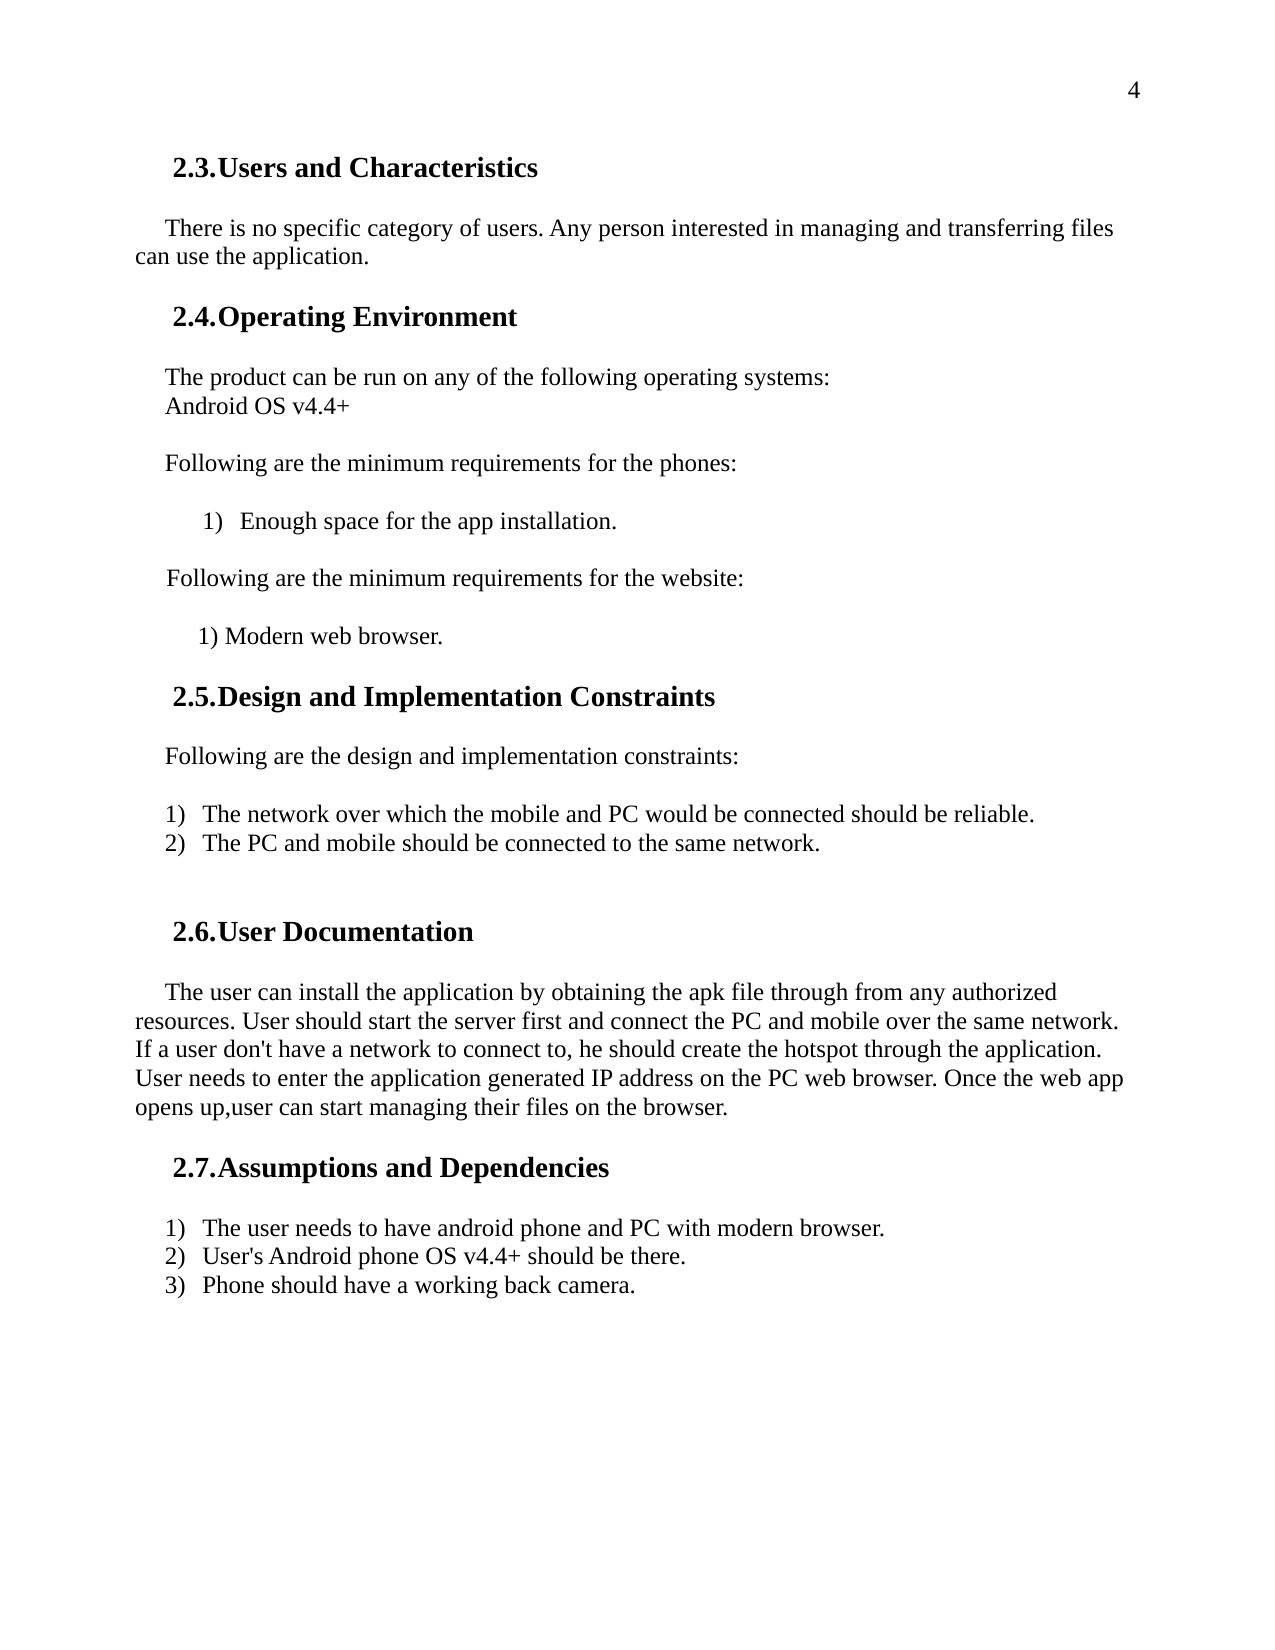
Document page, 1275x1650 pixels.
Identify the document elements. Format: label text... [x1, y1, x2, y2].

subtitle Assumptions and Dependencies [172, 1150, 1140, 1183]
list The PC and mobile should be connected to the same network. [164, 828, 1140, 856]
text The user can install the application by obtaining the apk file through from any authorized resources. User should start the server first and connect the PC and mobile over the same network. If a user don't have a network to connect to, he should create the hotspot through the application. User needs to enter the application generated IP address on the PC web browser. Once the web app opens up,user can start managing their files on the browser. [135, 977, 1140, 1121]
list The network over which the mobile and PC would be connected should be reliable. [164, 799, 1140, 828]
text Android OS v4.4+ [135, 391, 1140, 419]
subtitle Operating Environment [172, 299, 1140, 333]
text There is no specific category of users. Any person interested in managing and transferring files can use the application. [135, 213, 1140, 270]
text The product can be run on any of the following operating systems: [135, 362, 1140, 391]
list 1) Modern web browser. [135, 621, 1140, 649]
text Following are the design and implementation constraints: [135, 741, 1140, 770]
subtitle Users and Characteristics [172, 150, 1140, 183]
list Following are the minimum requirements for the website: [135, 563, 1140, 592]
list Phone should have a working back camera. [164, 1270, 1140, 1299]
text Following are the minimum requirements for the phones: [135, 448, 1140, 477]
list User's Android phone OS v4.4+ should be there. [164, 1241, 1140, 1270]
subtitle Design and Implementation Constraints [172, 679, 1140, 712]
subtitle User Documentation [172, 914, 1140, 948]
list The user needs to have android phone and PC with modern browser. [164, 1213, 1140, 1241]
list Enough space for the app installation. [202, 506, 1140, 534]
